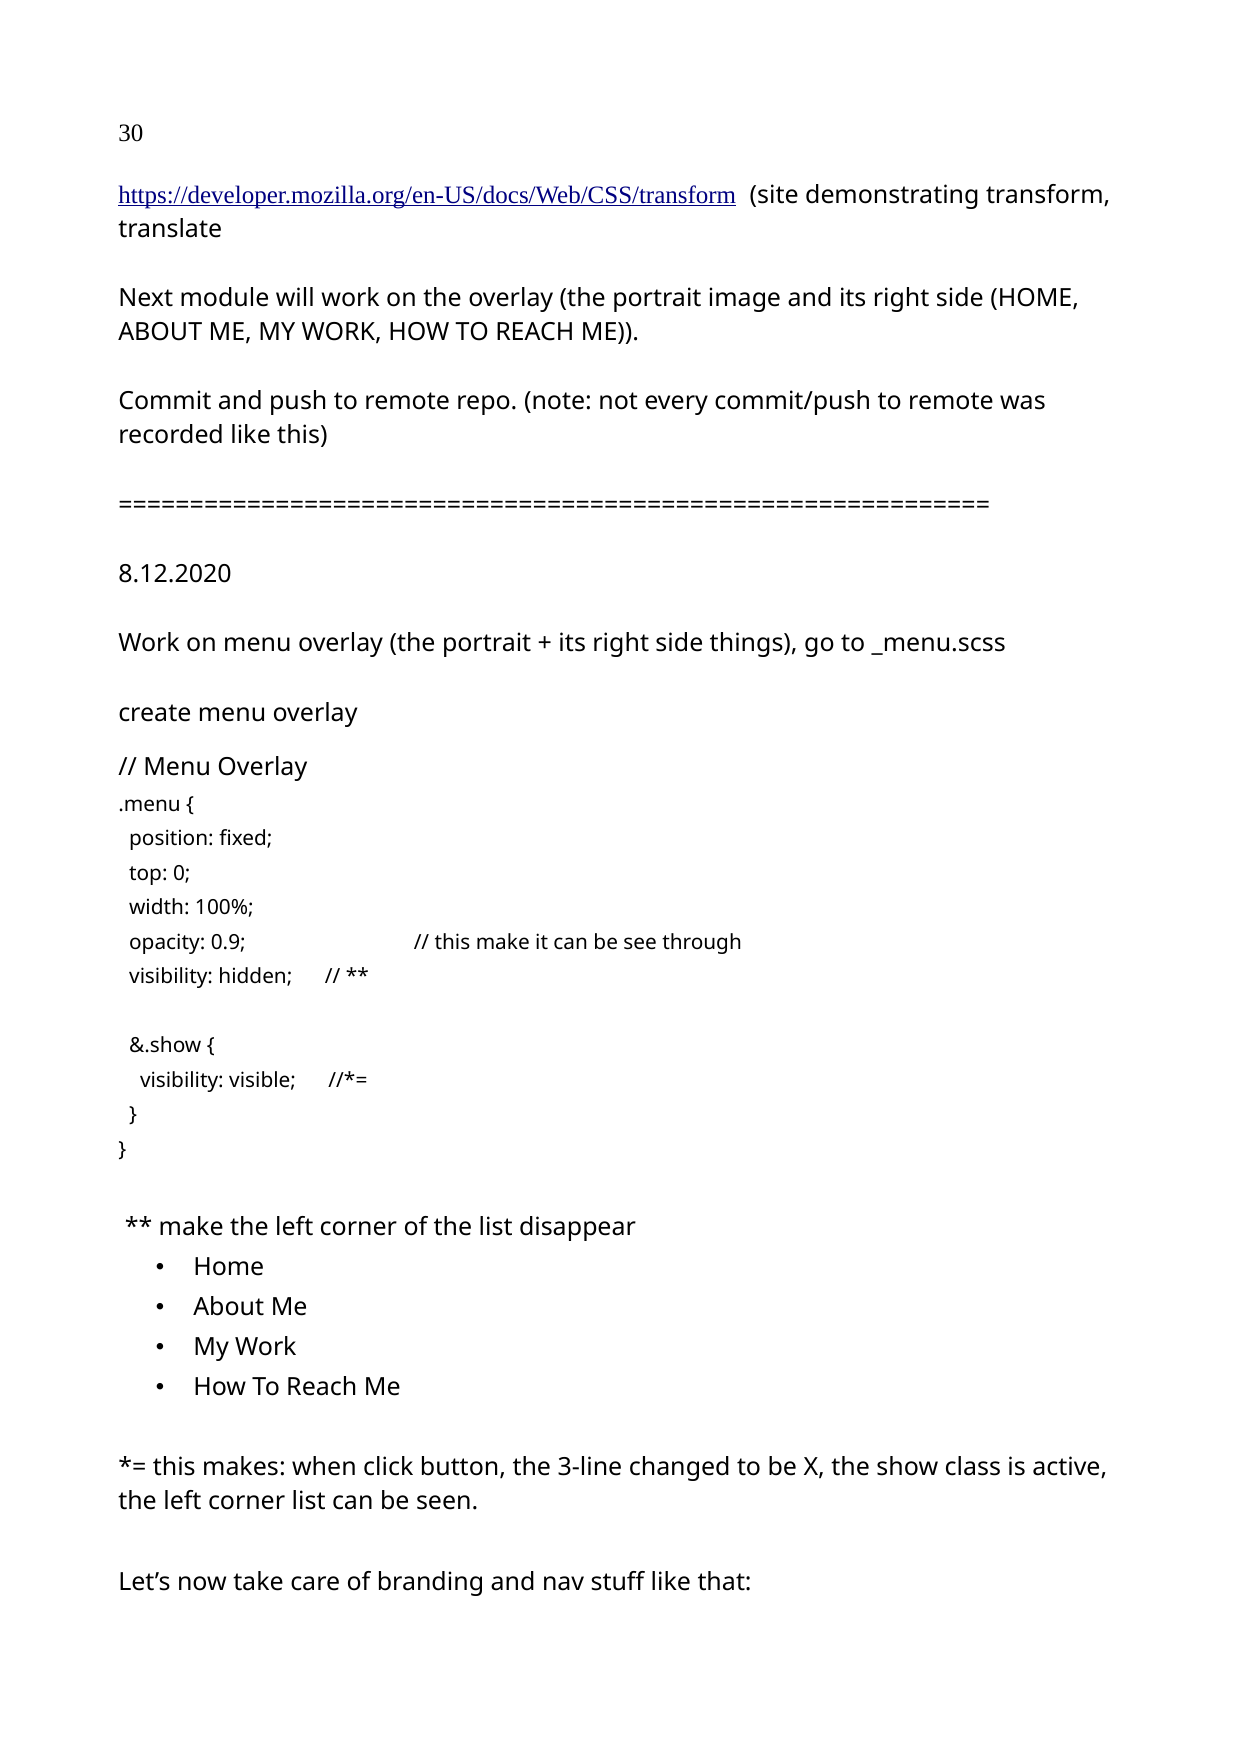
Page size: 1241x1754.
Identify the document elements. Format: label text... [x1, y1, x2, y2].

list Home [156, 1248, 1122, 1282]
text Commit and push to remote repo. (note: not every commit/push to remote was recorded like this) [118, 383, 1122, 451]
text .menu { [118, 789, 1122, 817]
text 8.12.2020 [118, 556, 1122, 590]
text Work on menu overlay (the portrait + its right side things), go to _menu.scss [118, 625, 1122, 659]
text top: 0; [118, 858, 1122, 886]
text &.show { [118, 1030, 1122, 1059]
text width: 100%; [118, 892, 1122, 921]
text ** make the left corner of the list disappear [118, 1208, 1122, 1242]
text *= this makes: when click button, the 3-line changed to be X, the show class is active, the left corner list can be seen. [118, 1449, 1122, 1517]
list About Me [156, 1288, 1122, 1323]
text } [118, 1099, 1122, 1128]
list How To Reach Me [156, 1369, 1122, 1403]
text https://developer.mozilla.org/en-US/docs/Web/CSS/transform (site demonstrating transform, translate [118, 176, 1122, 244]
text position: fixed; [118, 823, 1122, 852]
list My Work [156, 1329, 1122, 1363]
text create menu overlay [118, 694, 1122, 728]
text opacity: 0.9; // this make it can be see through [118, 927, 1122, 955]
text // Menu Overlay [118, 749, 1122, 783]
text visibility: visible; //*= [118, 1065, 1122, 1093]
text Let’s now take care of branding and nav stuff like that: [118, 1563, 1122, 1597]
text } [118, 1134, 1122, 1162]
text Next module will work on the overlay (the portrait image and its right side (HOME, ABOUT ME, MY WORK, HOW TO REACH ME)). [118, 280, 1122, 348]
text visibility: hidden; // ** [118, 961, 1122, 990]
text ============================================================= [118, 486, 1122, 520]
